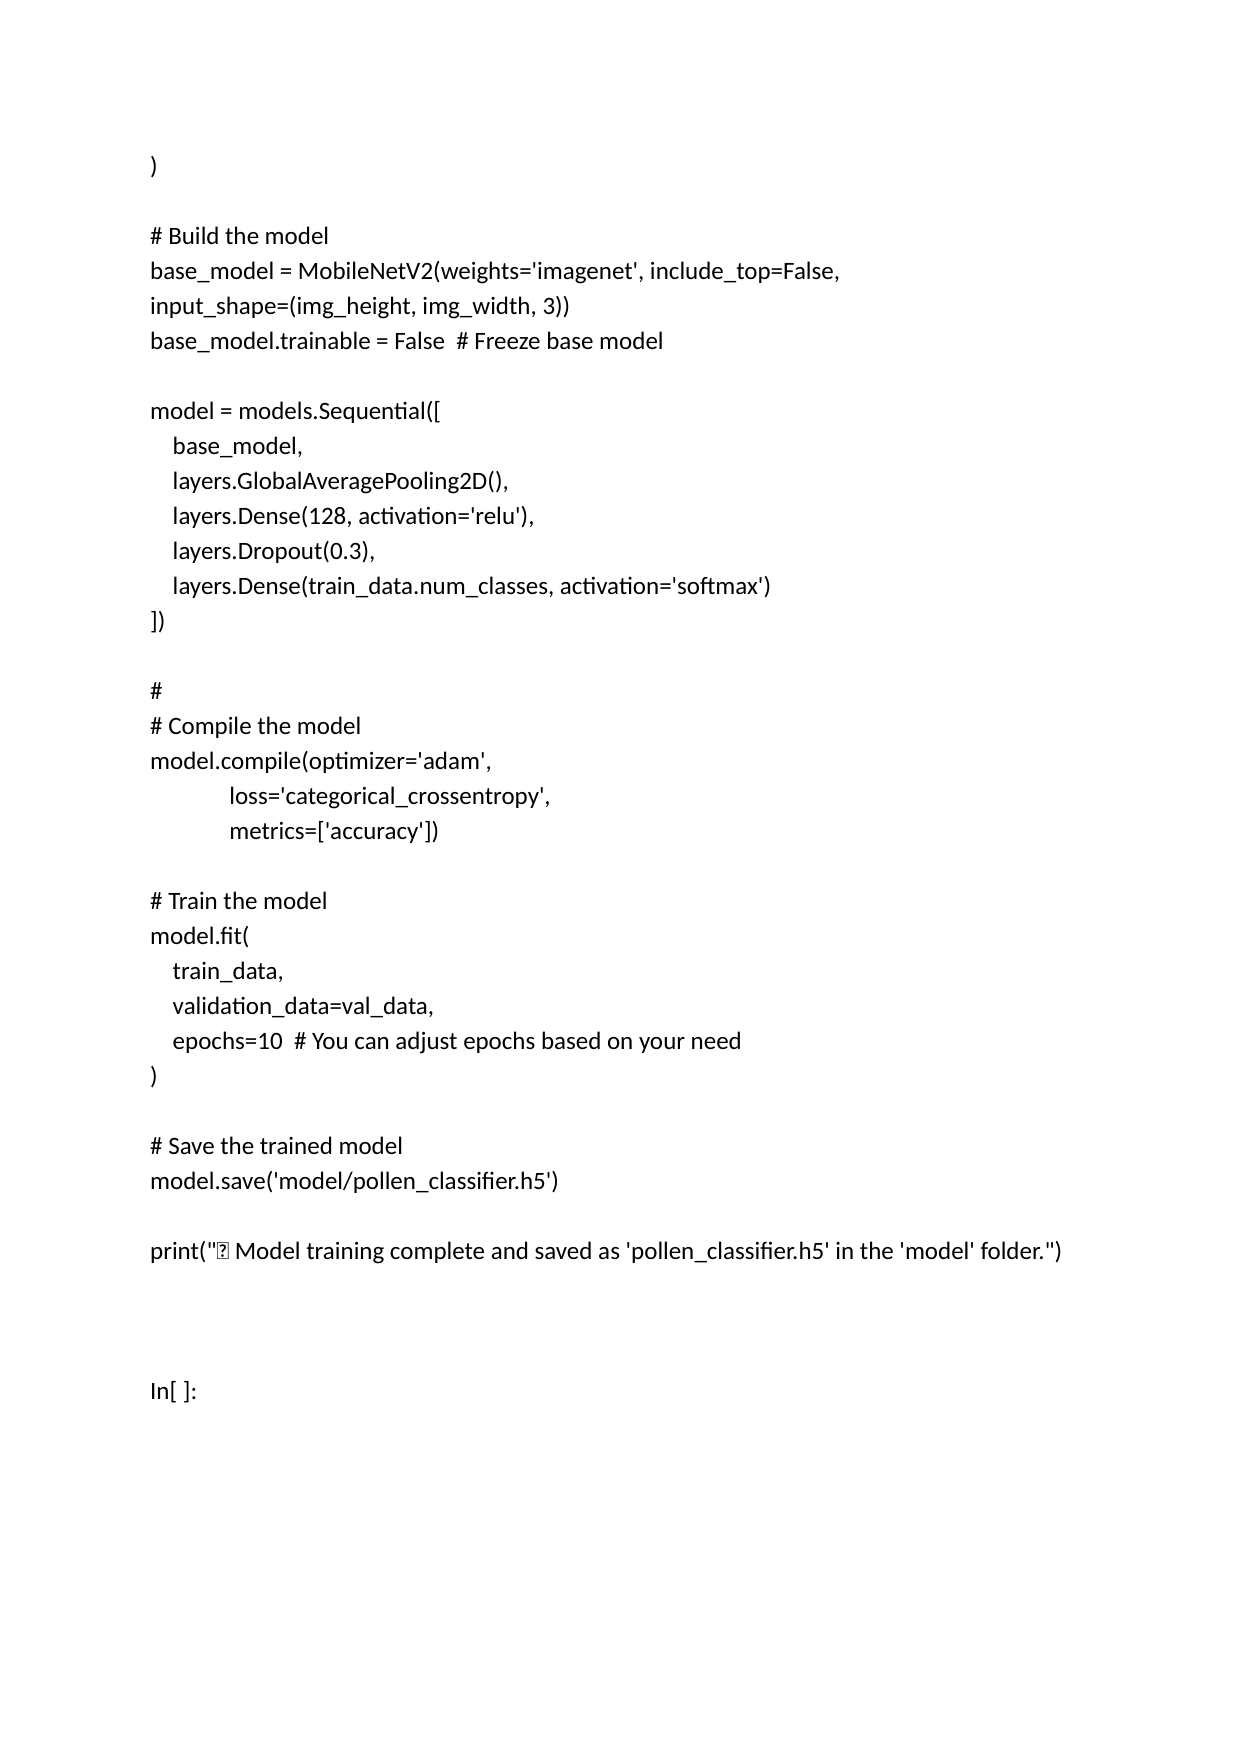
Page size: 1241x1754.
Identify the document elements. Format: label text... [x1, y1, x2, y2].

text ) # Build the model base_model = MobileNetV2(weights='imagenet', include_top=False, input_shape=(img_height, img_width, 3)) base_model.trainable = False # Freeze base model model = models.Sequential([ base_model, layers.GlobalAveragePooling2D(), layers.Dense(128, activation='relu'), layers.Dropout(0.3), layers.Dense(train_data.num_classes, activation='softmax') ]) # # Compile the model model.compile(optimizer='adam', loss='categorical_crossentropy', metrics=['accuracy']) # Train the model model.fit( train_data, validation_data=val_data, epochs=10 # You can adjust epochs based on your need ) # Save the trained model model.save('model/pollen_classifier.h5') print("✅ Model training complete and saved as 'pollen_classifier.h5' in the 'model' folder.") In[ ]: [150, 150, 1090, 1581]
